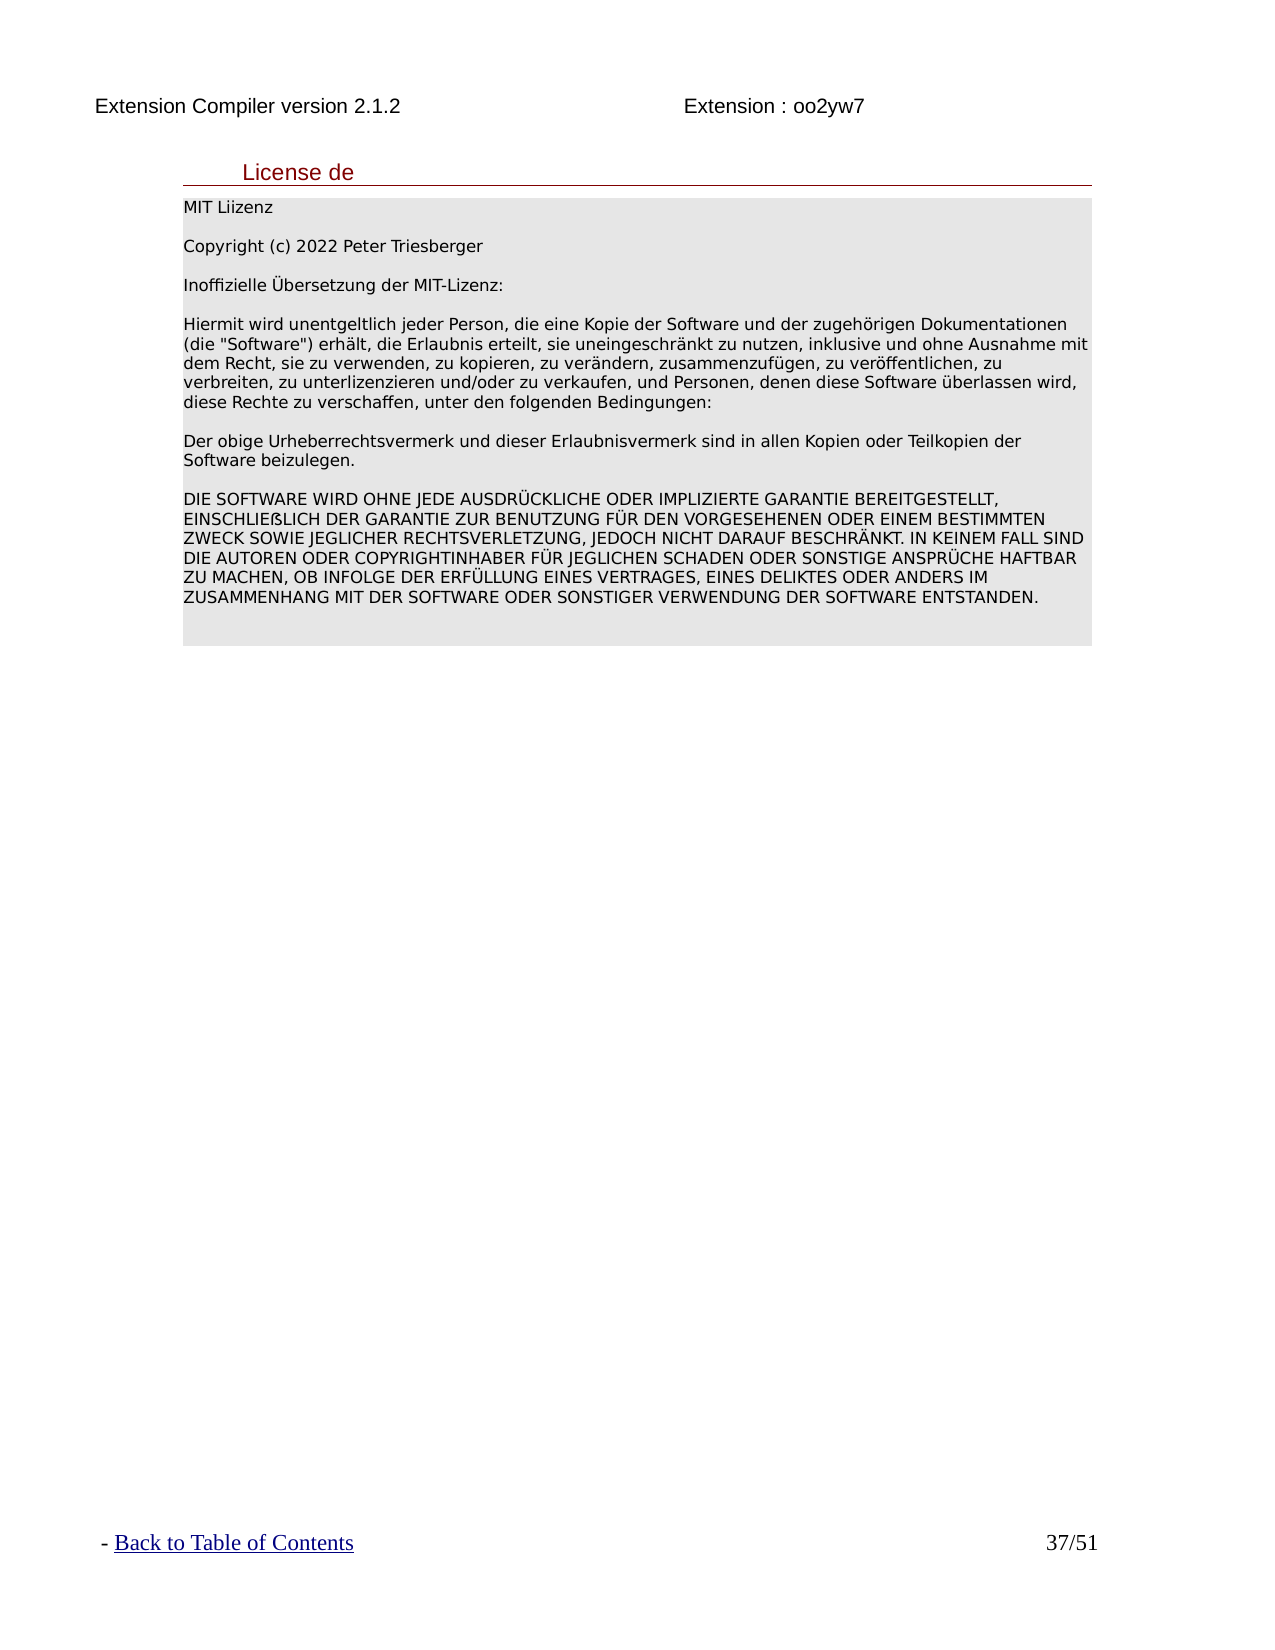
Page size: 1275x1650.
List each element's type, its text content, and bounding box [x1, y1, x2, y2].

text Hiermit wird unentgeltlich jeder Person, die eine Kopie der Software und der zugehörigen Dokumentationen (die "Software") erhält, die Erlaubnis erteilt, sie uneingeschränkt zu nutzen, inklusive und ohne Ausnahme mit dem Recht, sie zu verwenden, zu kopieren, zu verändern, zusammenzufügen, zu veröffentlichen, zu verbreiten, zu unterlizenzieren und/oder zu verkaufen, und Personen, denen diese Software überlassen wird, diese Rechte zu verschaffen, unter den folgenden Bedingungen: [183, 315, 1092, 412]
text Inoffizielle Übersetzung der MIT-Lizenz: [183, 276, 1092, 296]
text Copyright (c) 2022 Peter Triesberger [183, 237, 1092, 257]
text DIE SOFTWARE WIRD OHNE JEDE AUSDRÜCKLICHE ODER IMPLIZIERTE GARANTIE BEREITGESTELLT, EINSCHLIEẞLICH DER GARANTIE ZUR BENUTZUNG FÜR DEN VORGESEHENEN ODER EINEM BESTIMMTEN ZWECK SOWIE JEGLICHER RECHTSVERLETZUNG, JEDOCH NICHT DARAUF BESCHRÄNKT. IN KEINEM FALL SIND DIE AUTOREN ODER COPYRIGHTINHABER FÜR JEGLICHEN SCHADEN ODER SONSTIGE ANSPRÜCHE HAFTBAR ZU MACHEN, OB INFOLGE DER ERFÜLLUNG EINES VERTRAGES, EINES DELIKTES ODER ANDERS IM ZUSAMMENHANG MIT DER SOFTWARE ODER SONSTIGER VERWENDUNG DER SOFTWARE ENTSTANDEN. [183, 490, 1092, 607]
text Der obige Urheberrechtsvermerk und dieser Erlaubnisvermerk sind in allen Kopien oder Teilkopien der Software beizulegen. [183, 432, 1092, 471]
text License de [183, 159, 1092, 185]
text MIT Liizenz [183, 198, 1092, 218]
